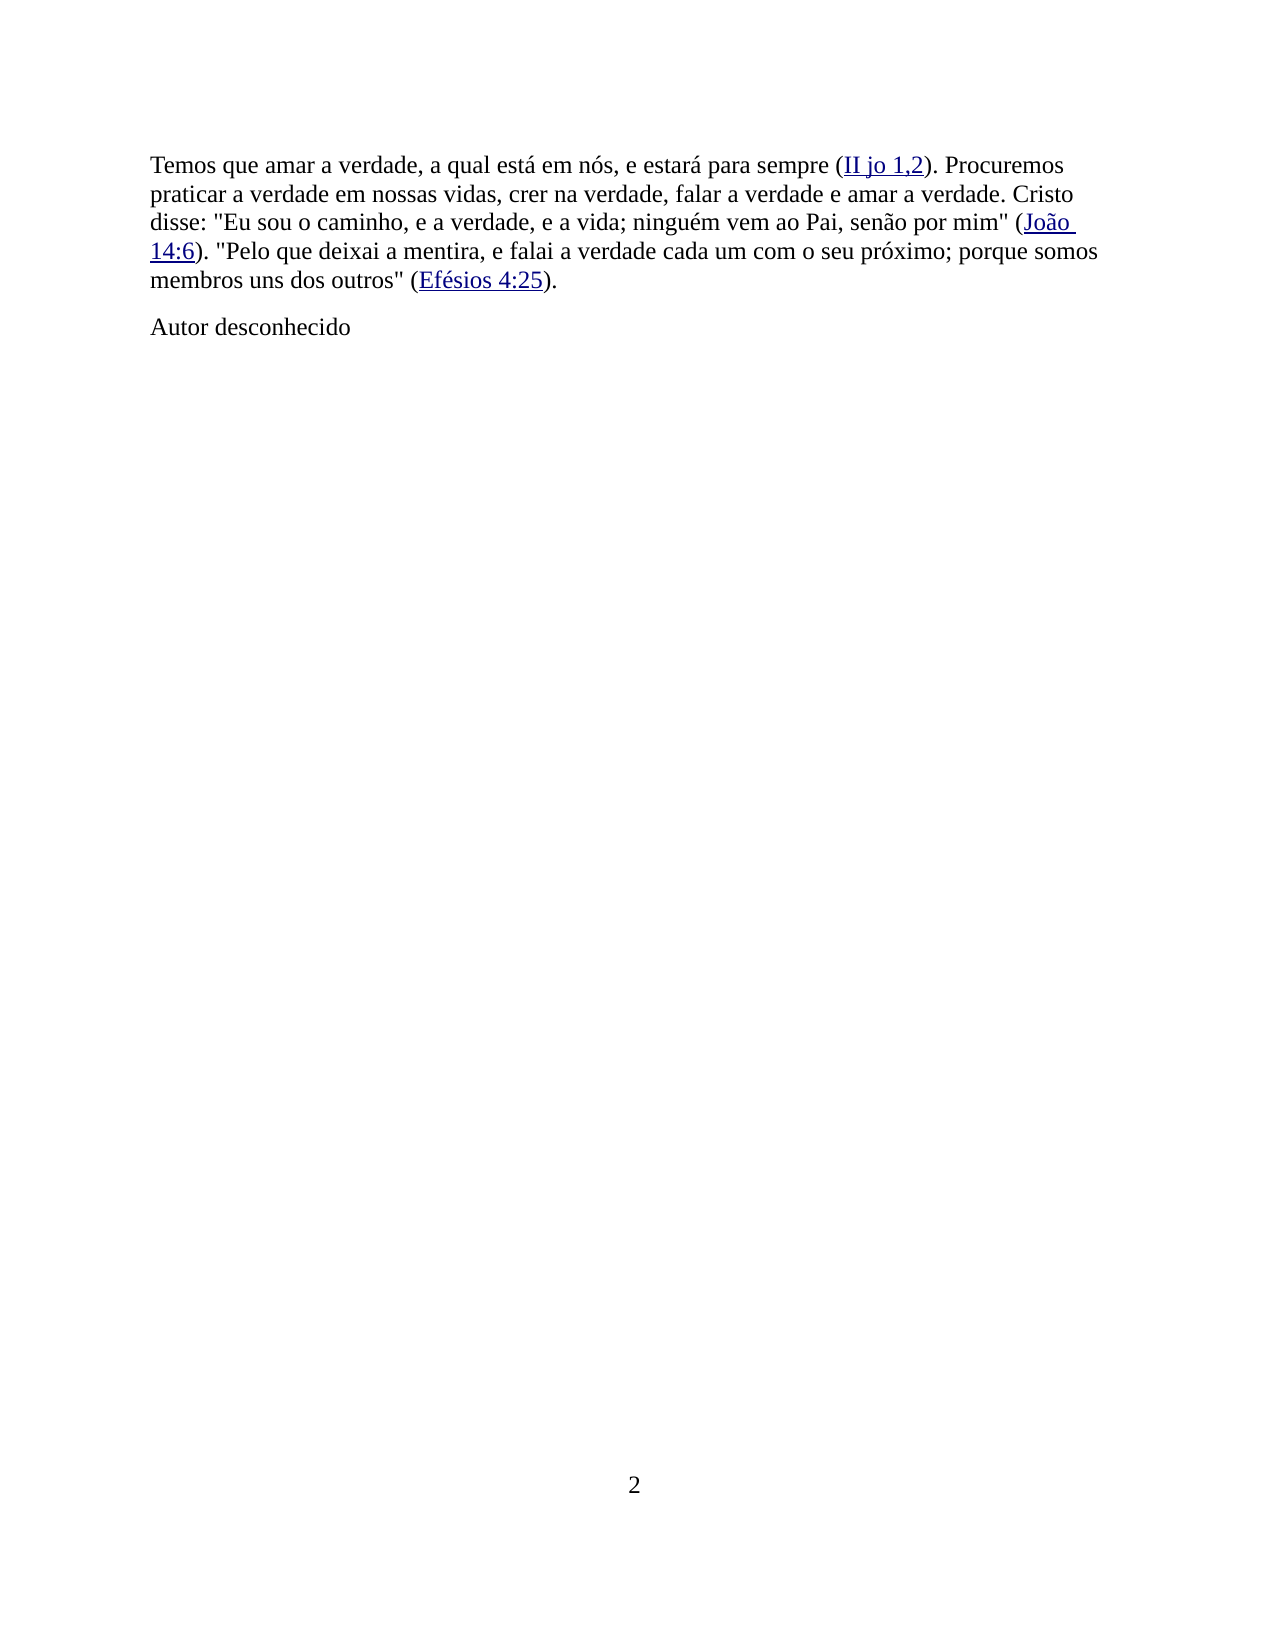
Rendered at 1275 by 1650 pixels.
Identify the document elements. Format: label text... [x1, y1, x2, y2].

text Temos que amar a verdade, a qual está em nós, e estará para sempre (II jo 1,2). Procuremos praticar a verdade em nossas vidas, crer na verdade, falar a verdade e amar a verdade. Cristo disse: "Eu sou o caminho, e a verdade, e a vida; ninguém vem ao Pai, senão por mim" (João 14:6). "Pelo que deixai a mentira, e falai a verdade cada um com o seu próximo; porque somos membros uns dos outros" (Efésios 4:25). [150, 150, 1125, 294]
text Autor desconhecido [150, 312, 1125, 340]
